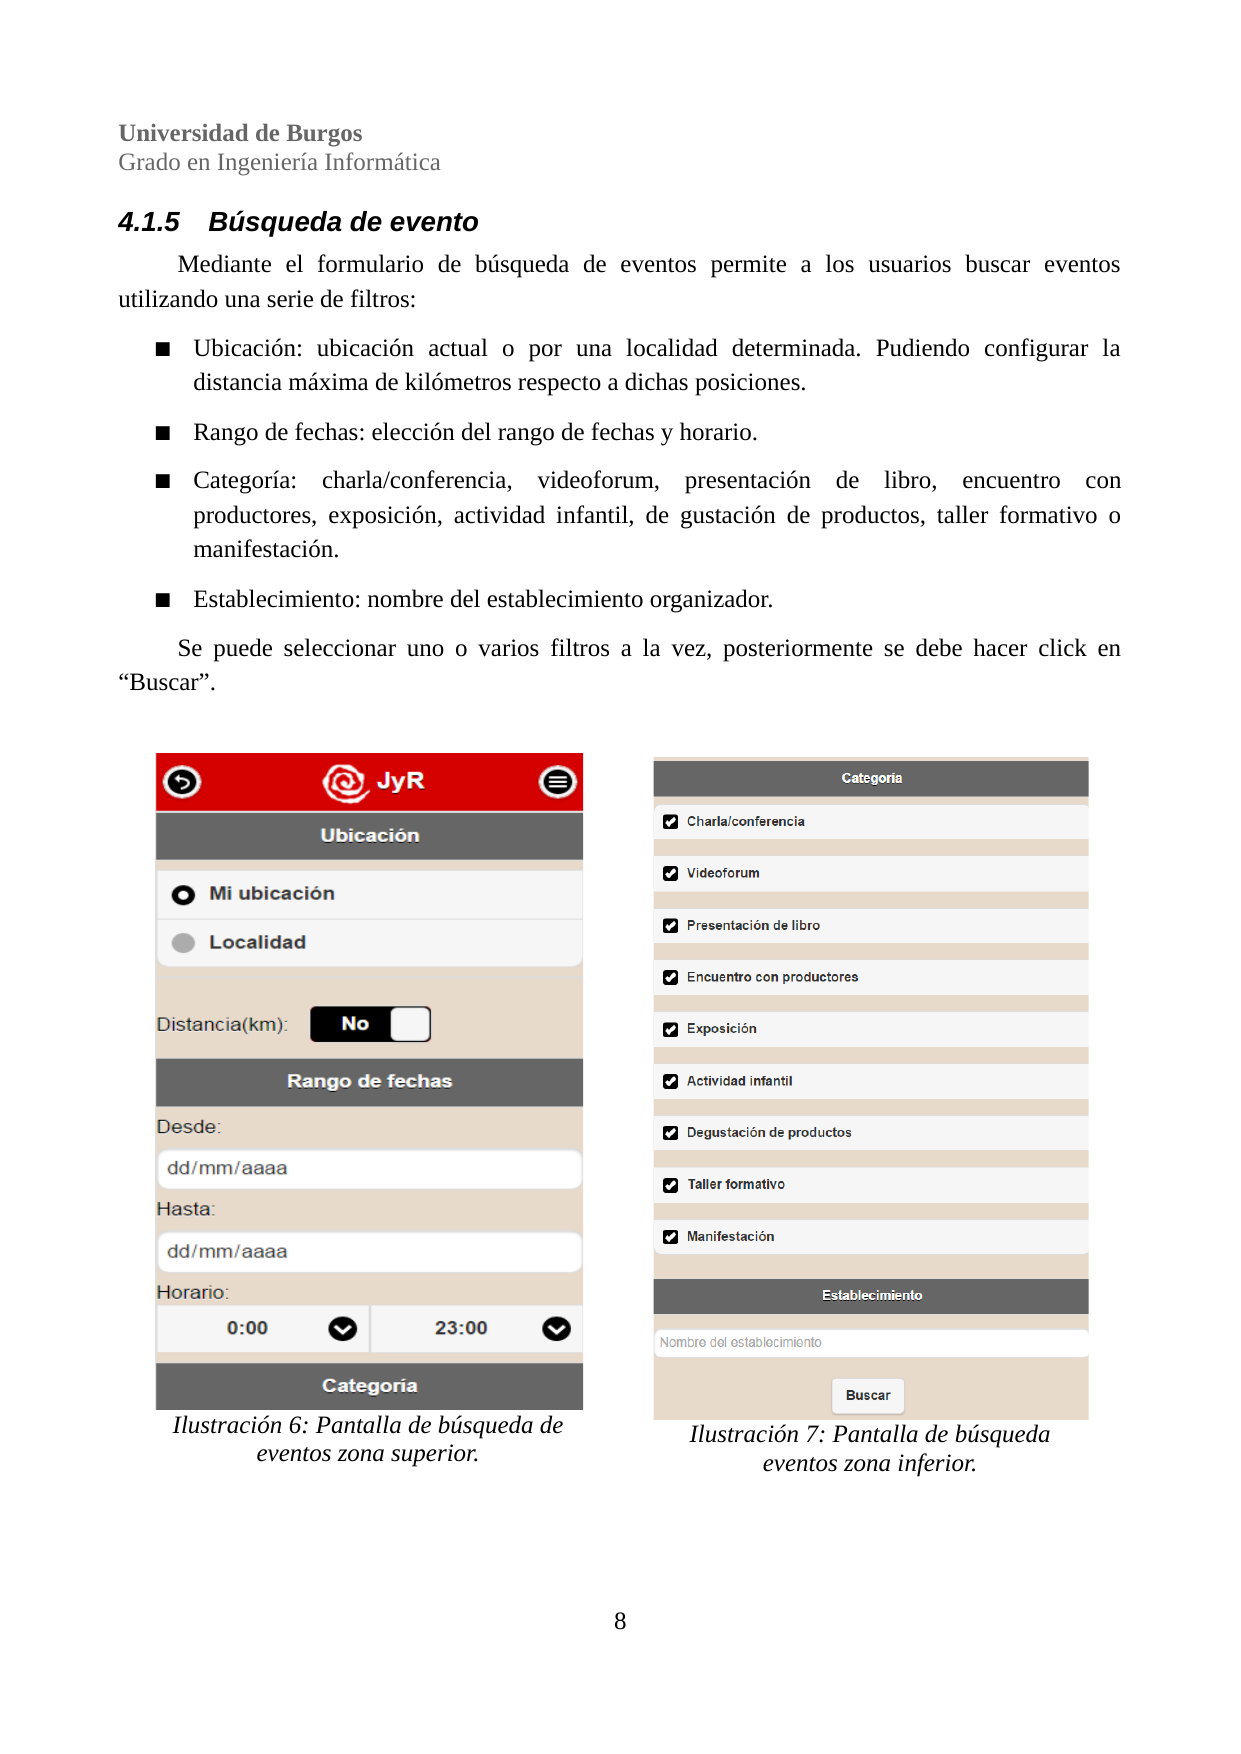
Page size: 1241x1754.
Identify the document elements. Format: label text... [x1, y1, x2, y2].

picture [155, 753, 584, 1410]
text Se puede seleccionar uno o varios filtros a la vez, posteriormente se debe hacer click en “Buscar”. [118, 633, 1122, 696]
table_header [620, 716, 1122, 744]
list Categoría: charla/conferencia, videoforum, presentación de libro, encuentro con productores, exposición, actividad infantil, de gustación de productos, taller formativo o manifestación. [156, 466, 1122, 563]
text Mediante el formulario de búsqueda de eventos permite a los usuarios buscar eventos utilizando una serie de filtros: [118, 249, 1122, 313]
table_header [118, 716, 620, 1511]
list Establecimiento: nombre del establecimiento organizador. [156, 584, 1122, 612]
subtitle Búsqueda de evento [118, 205, 1122, 237]
picture [653, 757, 1089, 1420]
list Rango de fechas: elección del rango de fechas y horario. [156, 417, 1122, 445]
table_header [620, 745, 1122, 1511]
list Ubicación: ubicación actual o por una localidad determinada. Pudiendo configurar la distancia máxima de kilómetros respecto a dichas posiciones. [156, 333, 1122, 396]
